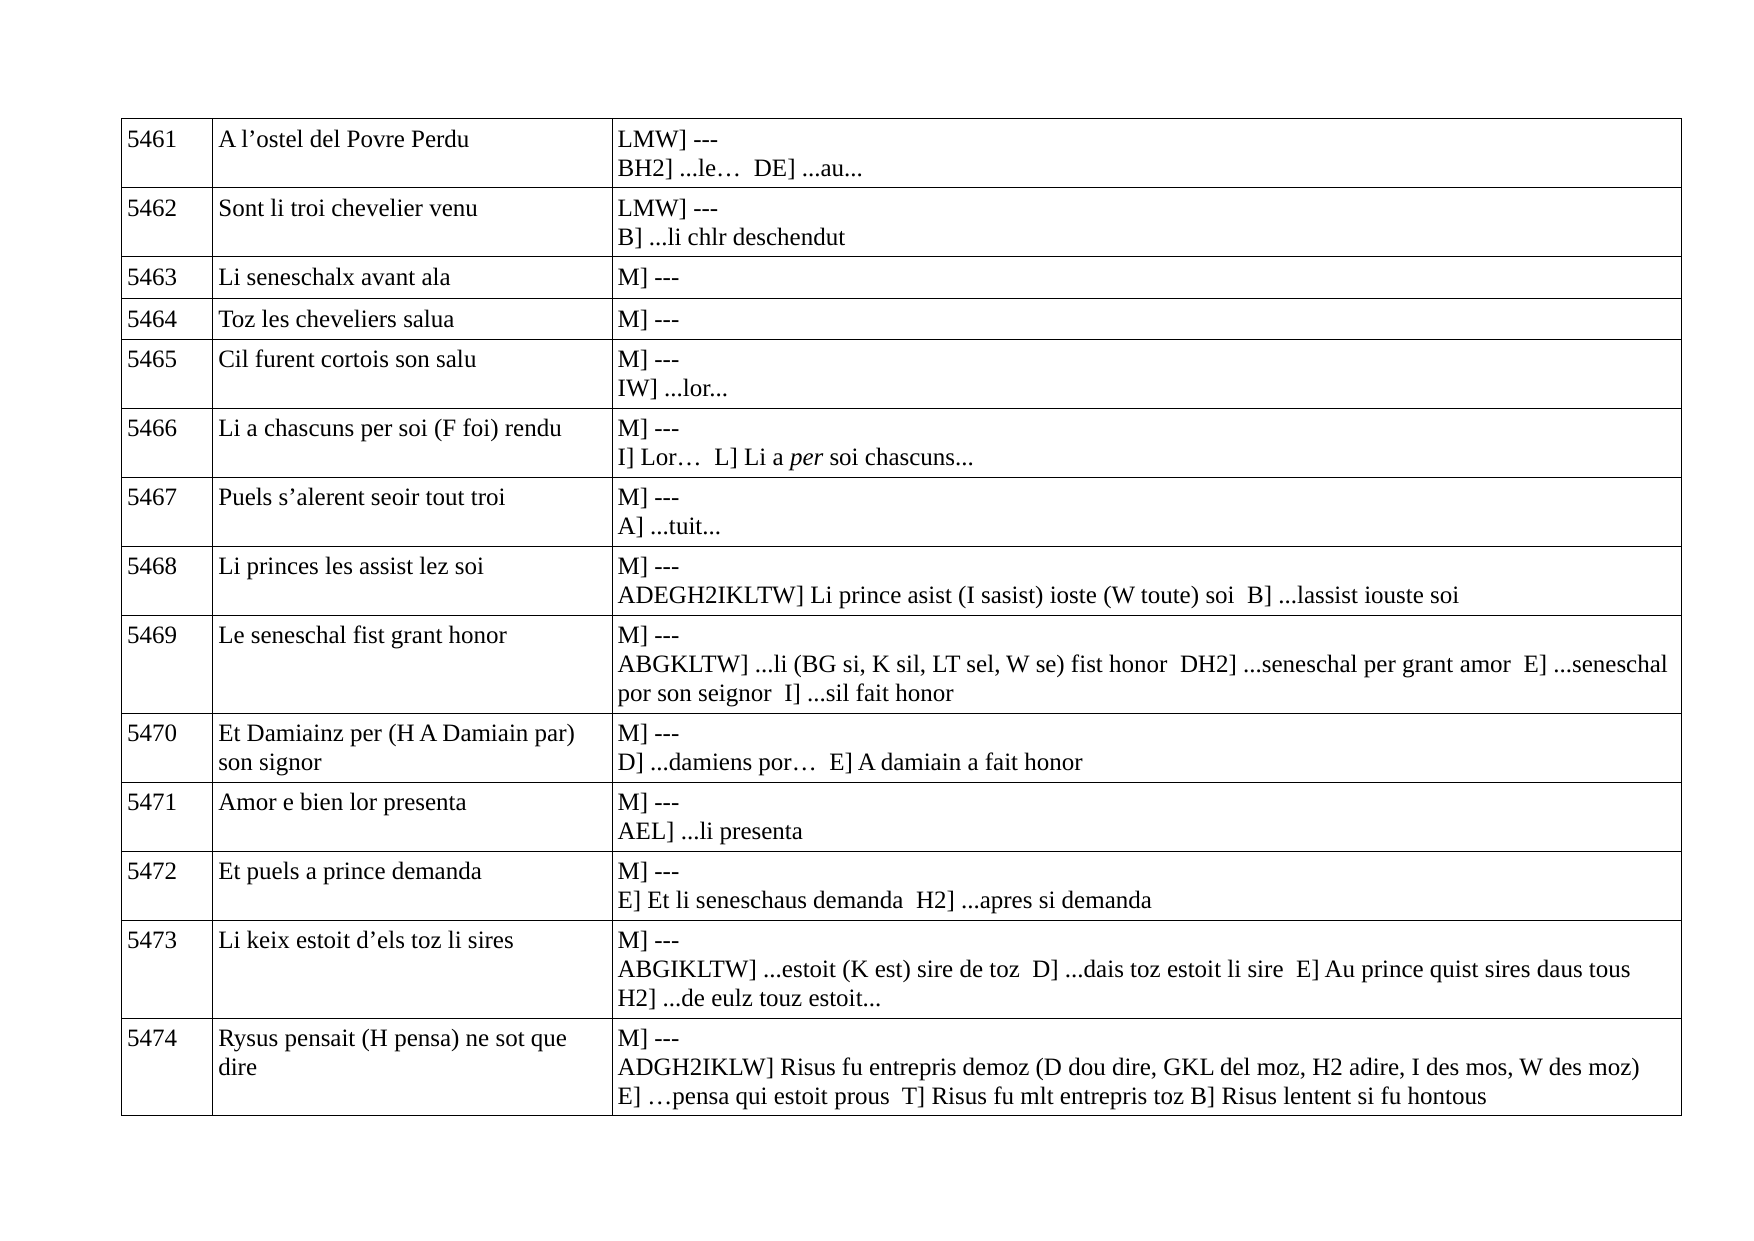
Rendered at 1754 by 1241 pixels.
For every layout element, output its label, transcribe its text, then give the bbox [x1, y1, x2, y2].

table_cell Le seneschal fist grant honor [213, 616, 612, 712]
table_cell 5464 [122, 299, 212, 338]
table_cell 5469 [122, 616, 212, 712]
table_cell 5462 [122, 188, 212, 256]
table_cell M] --- ADEGH2IKLTW] Li prince asist (I sasist) ioste (W toute) soi B] ...lassist iouste soi [613, 547, 1681, 615]
table_cell M] --- AEL] ...li presenta [613, 783, 1681, 851]
table_cell Et Damiainz per (H A Damiain par) son signor [213, 714, 612, 782]
table_cell M] --- E] Et li seneschaus demanda H2] ...apres si demanda [613, 852, 1681, 920]
table_cell M] --- ADGH2IKLW] Risus fu entrepris demoz (D dou dire, GKL del moz, H2 adire, I des mos, W des moz) E] …pensa qui estoit prous T] Risus fu mlt entrepris toz B] Risus lentent si fu hontous [613, 1019, 1681, 1115]
table_cell Rysus pensait (H pensa) ne sot que dire [213, 1019, 612, 1115]
table_cell M] --- IW] ...lor... [613, 340, 1681, 407]
table_cell M] --- [613, 257, 1681, 298]
table_cell 5473 [122, 921, 212, 1017]
table_cell M] --- D] ...damiens por… E] A damiain a fait honor [613, 714, 1681, 782]
table_cell Et puels a prince demanda [213, 852, 612, 920]
table_cell M] --- A] ...tuit... [613, 478, 1681, 546]
table_cell Li keix estoit d’els toz li sires [213, 921, 612, 1017]
table_cell 5474 [122, 1019, 212, 1115]
table_cell 5471 [122, 783, 212, 851]
table_cell 5461 [122, 119, 212, 187]
table_cell Amor e bien lor presenta [213, 783, 612, 851]
table_cell 5466 [122, 409, 212, 477]
table_cell M] --- I] Lor… L] Li a per soi chascuns... [613, 409, 1681, 477]
table_cell LMW] --- BH2] ...le… DE] ...au... [613, 119, 1681, 187]
table_cell 5465 [122, 340, 212, 407]
table_cell M] --- ABGKLTW] ...li (BG si, K sil, LT sel, W se) fist honor DH2] ...seneschal per grant amor E] ...seneschal por son seignor I] ...sil fait honor [613, 616, 1681, 712]
table_cell LMW] --- B] ...li chlr deschendut [613, 188, 1681, 256]
table_cell 5472 [122, 852, 212, 920]
table_cell Li princes les assist lez soi [213, 547, 612, 615]
table_cell Toz les cheveliers salua [213, 299, 612, 338]
table_cell 5468 [122, 547, 212, 615]
table_cell Li a chascuns per soi (F foi) rendu [213, 409, 612, 477]
table_cell 5470 [122, 714, 212, 782]
table_cell A l’ostel del Povre Perdu [213, 119, 612, 187]
table_cell Li seneschalx avant ala [213, 257, 612, 298]
table_cell 5467 [122, 478, 212, 546]
table_cell M] --- [613, 299, 1681, 338]
table_cell Cil furent cortois son salu [213, 340, 612, 407]
table_cell 5463 [122, 257, 212, 298]
table_cell Puels s’alerent seoir tout troi [213, 478, 612, 546]
table_cell M] --- ABGIKLTW] ...estoit (K est) sire de toz D] ...dais toz estoit li sire E] Au prince quist sires daus tous H2] ...de eulz touz estoit... [613, 921, 1681, 1017]
table_cell Sont li troi chevelier venu [213, 188, 612, 256]
